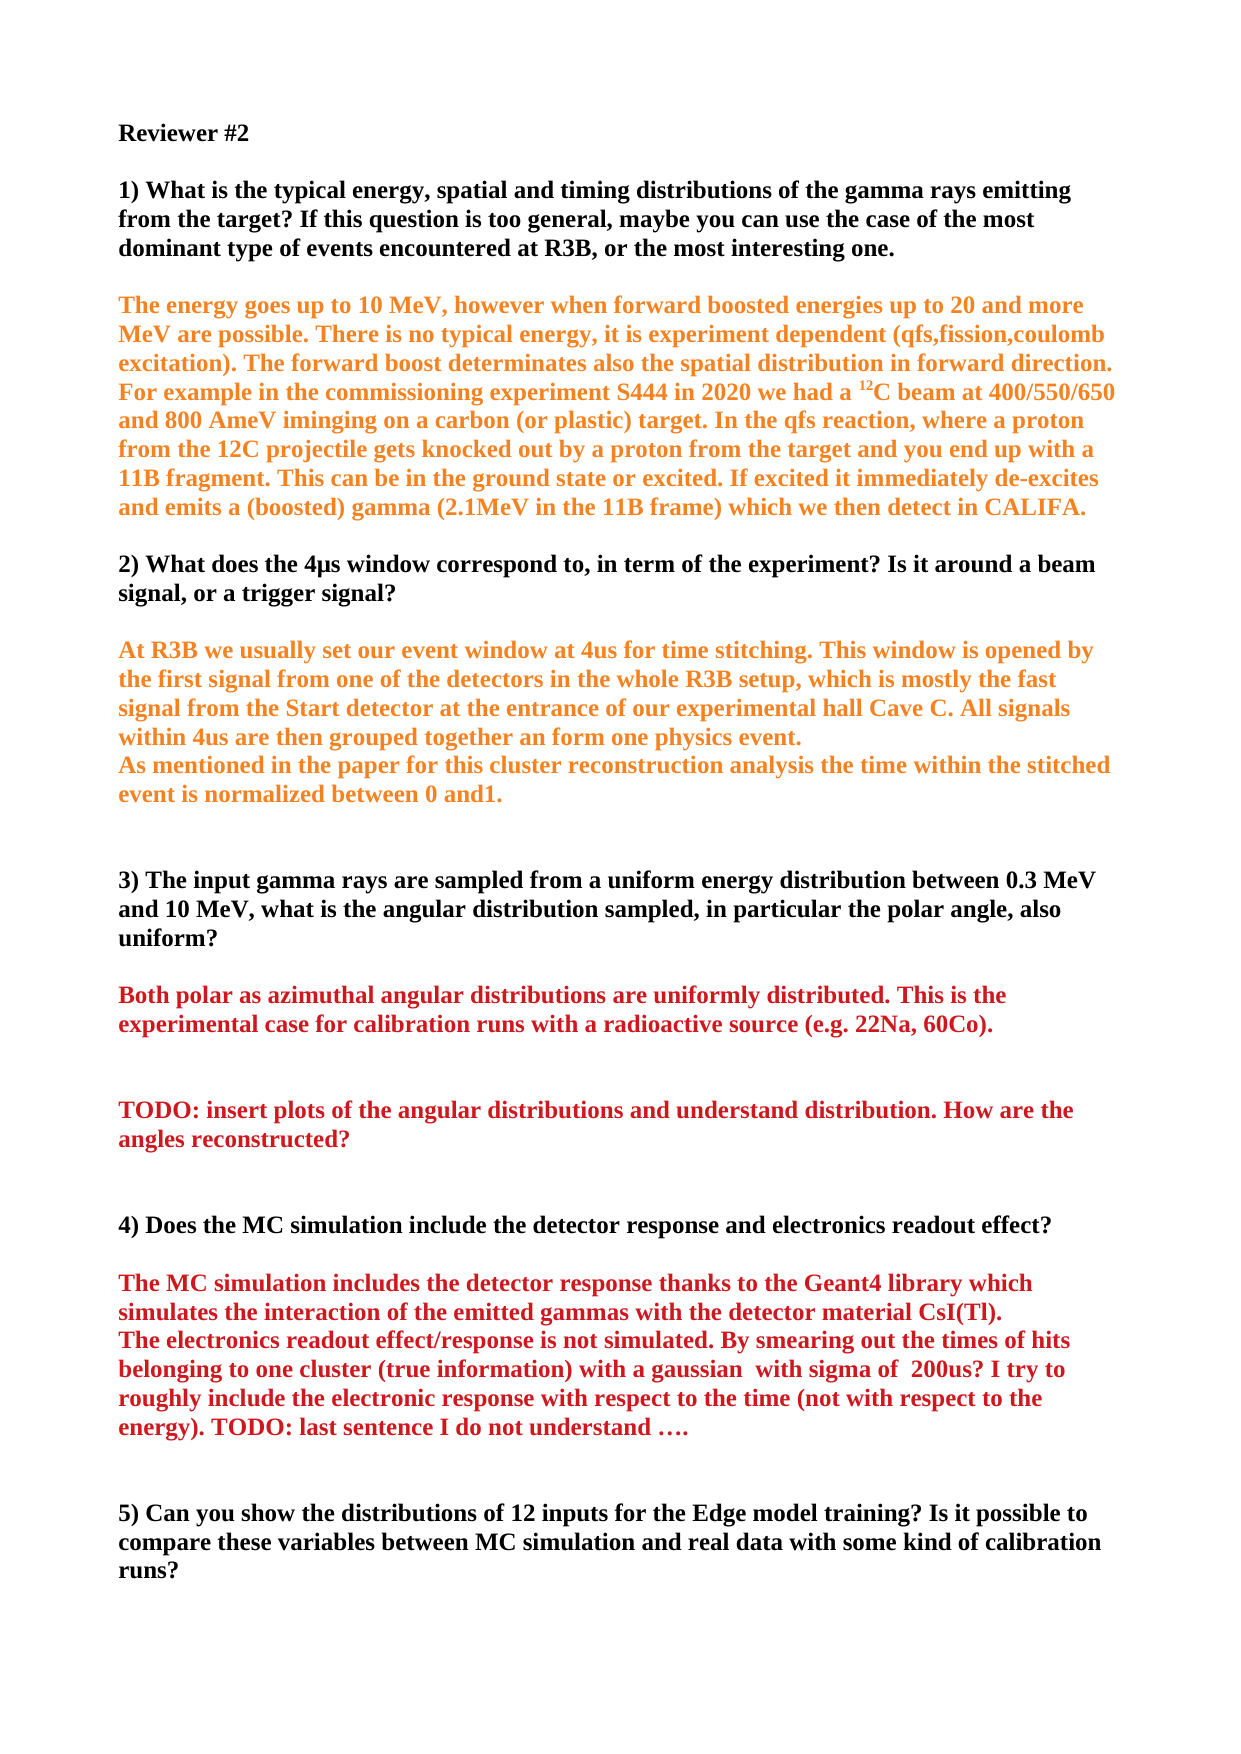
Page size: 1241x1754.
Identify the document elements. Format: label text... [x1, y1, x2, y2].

text The MC simulation includes the detector response thanks to the Geant4 library which simulates the interaction of the emitted gammas with the detector material CsI(Tl). [118, 1268, 1122, 1326]
text 5) Can you show the distributions of 12 inputs for the Edge model training? Is it possible to compare these variables between MC simulation and real data with some kind of calibration runs? [118, 1498, 1122, 1584]
text As mentioned in the paper for this cluster reconstruction analysis the time within the stitched event is normalized between 0 and1. [118, 751, 1122, 808]
text 3) The input gamma rays are sampled from a uniform energy distribution between 0.3 MeV and 10 MeV, what is the angular distribution sampled, in particular the polar angle, also uniform? [118, 866, 1122, 952]
text 2) What does the 4μs window correspond to, in term of the experiment? Is it around a beam signal, or a trigger signal? [118, 549, 1122, 607]
text TODO: insert plots of the angular distributions and understand distribution. How are the angles reconstructed? [118, 1096, 1122, 1153]
text Both polar as azimuthal angular distributions are uniformly distributed. This is the experimental case for calibration runs with a radioactive source (e.g. 22Na, 60Co). [118, 981, 1122, 1038]
text The electronics readout effect/response is not simulated. By smearing out the times of hits belonging to one cluster (true information) with a gaussian with sigma of 200us? I try to roughly include the electronic response with respect to the time (not with respect to the energy). TODO: last sentence I do not understand …. [118, 1326, 1122, 1441]
text Reviewer #2 [118, 118, 1122, 147]
text 4) Does the MC simulation include the detector response and electronics readout effect? [118, 1211, 1122, 1239]
text 1) What is the typical energy, spatial and timing distributions of the gamma rays emitting from the target? If this question is too general, maybe you can use the case of the most dominant type of events encountered at R3B, or the most interesting one. [118, 176, 1122, 262]
text At R3B we usually set our event window at 4us for time stitching. This window is opened by the first signal from one of the detectors in the whole R3B setup, which is mostly the fast signal from the Start detector at the entrance of our experimental hall Cave C. All signals within 4us are then grouped together an form one physics event. [118, 636, 1122, 751]
text The energy goes up to 10 MeV, however when forward boosted energies up to 20 and more MeV are possible. There is no typical energy, it is experiment dependent (qfs,fission,coulomb excitation). The forward boost determinates also the spatial distribution in forward direction. [118, 291, 1122, 377]
text For example in the commissioning experiment S444 in 2020 we had a 12C beam at 400/550/650 and 800 AmeV iminging on a carbon (or plastic) target. In the qfs reaction, where a proton from the 12C projectile gets knocked out by a proton from the target and you end up with a 11B fragment. This can be in the ground state or excited. If excited it immediately de-excites and emits a (boosted) gamma (2.1MeV in the 11B frame) which we then detect in CALIFA. [118, 377, 1122, 521]
